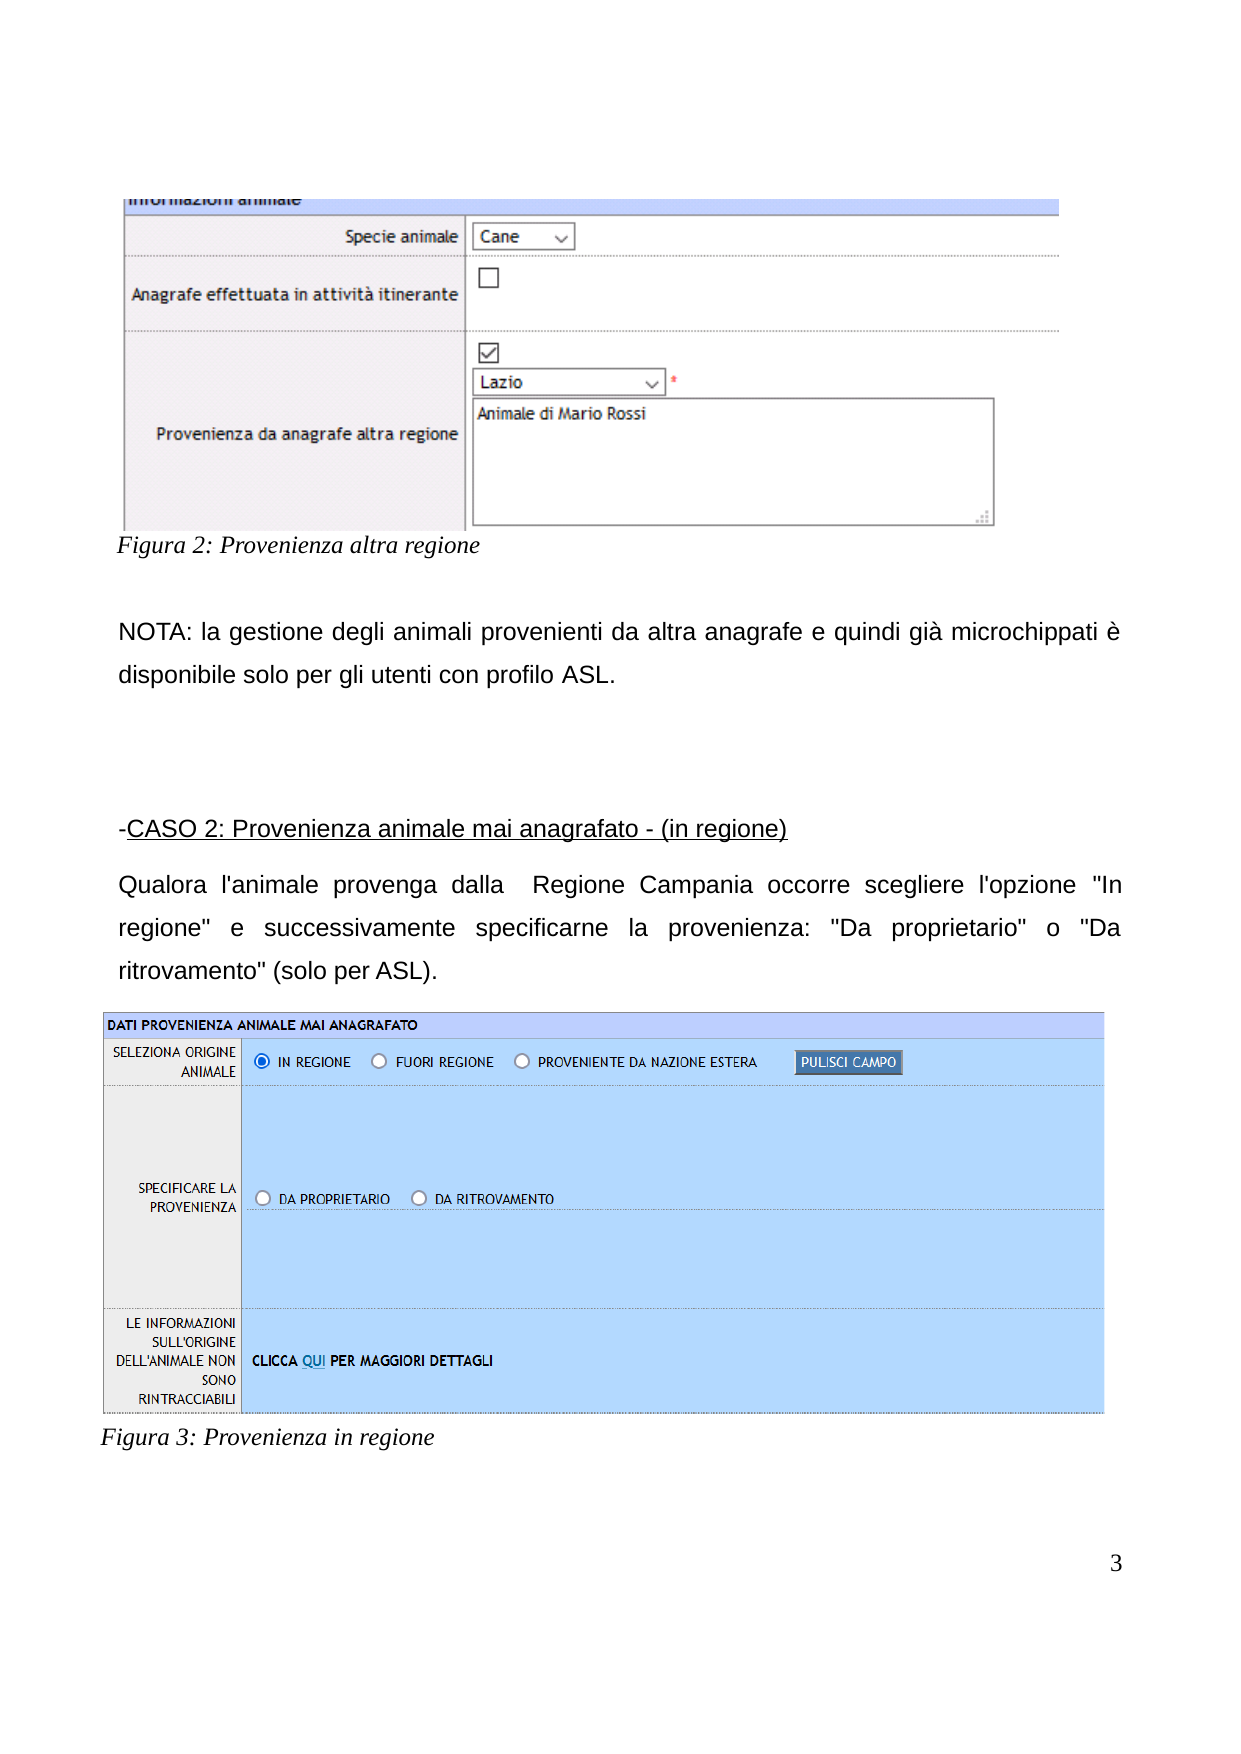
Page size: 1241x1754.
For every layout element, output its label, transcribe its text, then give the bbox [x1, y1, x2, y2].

text -CASO 2: Provenienza animale mai anagrafato - (in regione) [118, 771, 1122, 843]
text NOTA: la gestione degli animali provenienti da altra anagrafe e quindi già microchippati è disponibile solo per gli utenti con profilo ASL. [117, 176, 1122, 689]
text Qualora l'animale provenga dalla Regione Campania occorre scegliere l'opzione "In regione" e successivamente specificarne la provenienza: "Da proprietario" o "Da ritrovamento" (solo per ASL). [118, 870, 1122, 985]
text Figura 3: Provenienza in regione [100, 1423, 1104, 1451]
picture [100, 1011, 1105, 1423]
text Figura 2: Provenienza altra regione [117, 531, 1059, 559]
picture [116, 199, 1059, 531]
